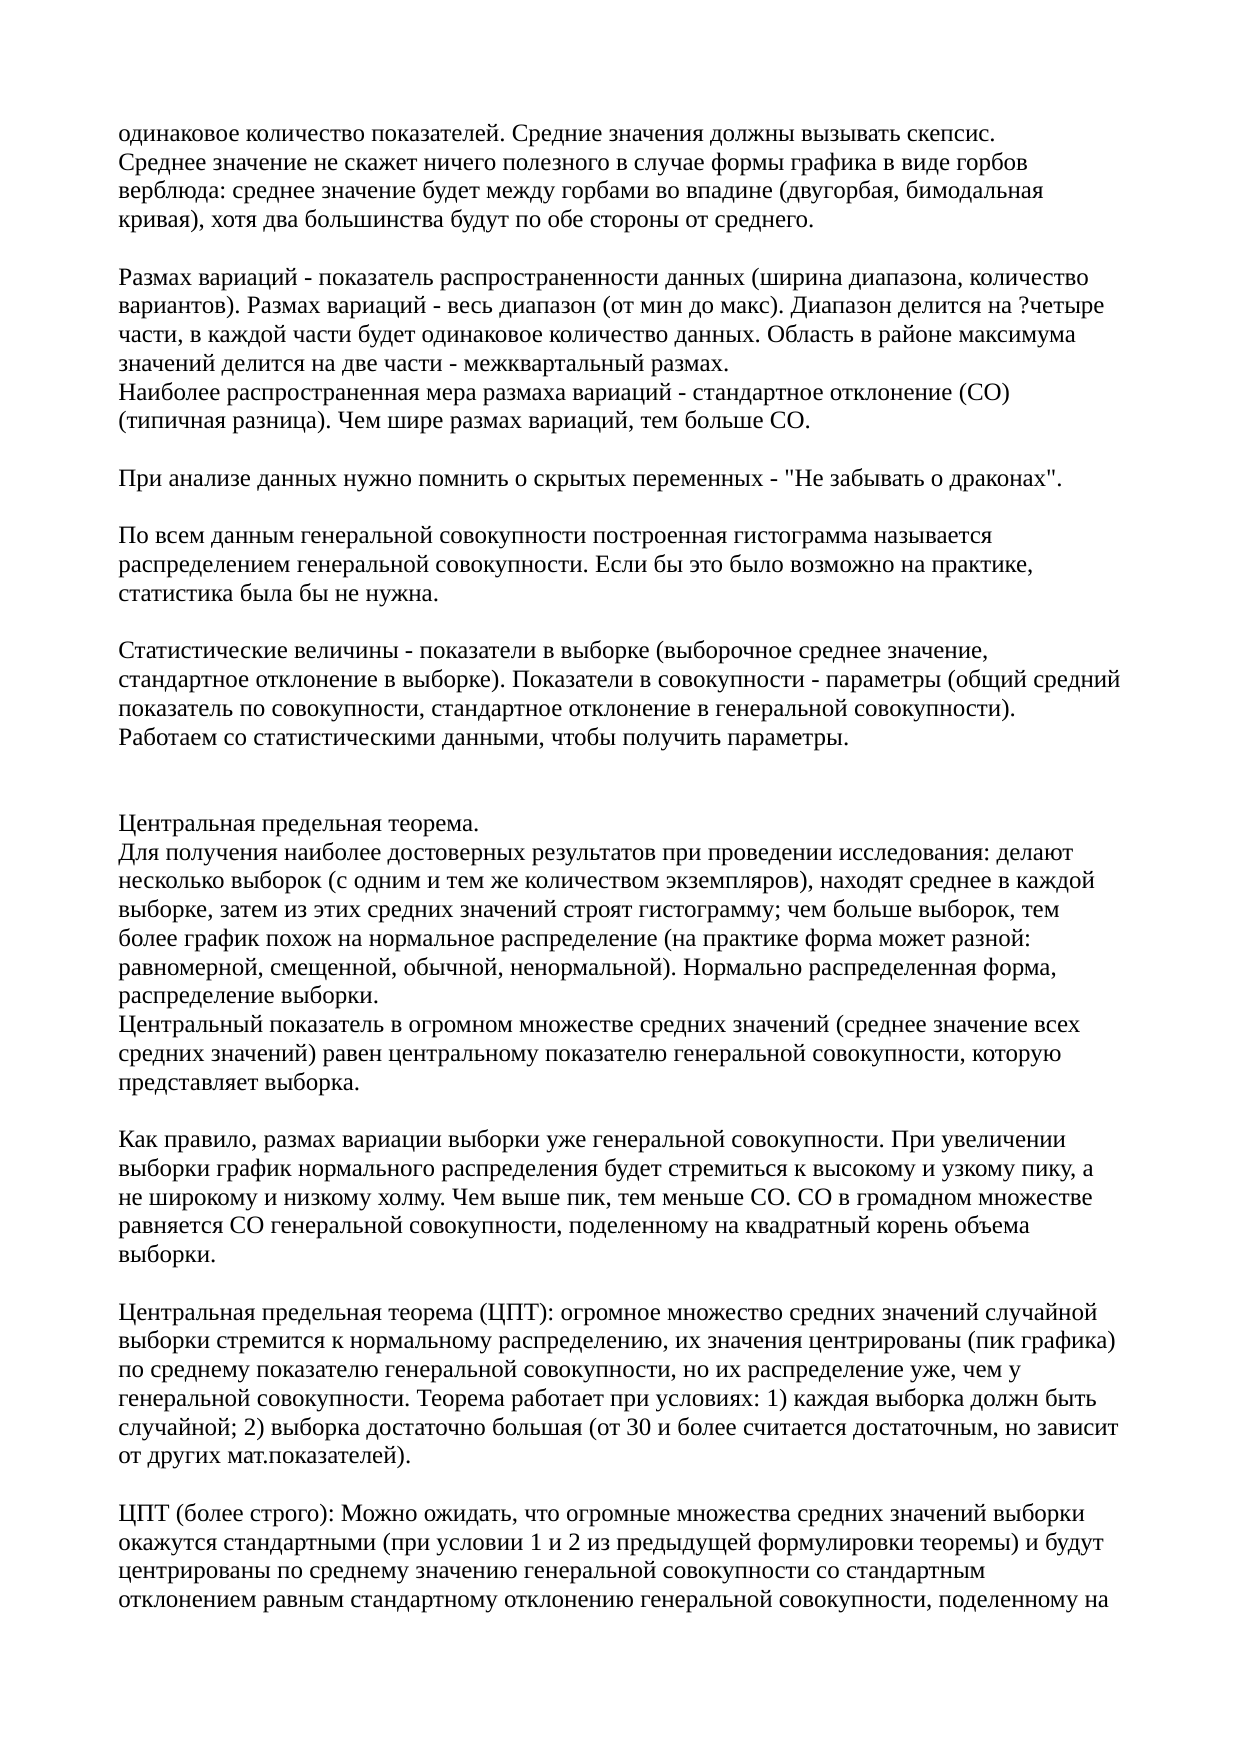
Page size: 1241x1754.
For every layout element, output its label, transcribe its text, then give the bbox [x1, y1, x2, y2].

text одинаковое количество показателей. Средние значения должны вызывать скепсис. [118, 118, 1122, 147]
text Наиболее распространенная мера размаха вариаций - стандартное отклонение (СО) (типичная разница). Чем шире размах вариаций, тем больше СО. [118, 377, 1122, 434]
text Центральный показатель в огромном множестве средних значений (среднее значение всех средних значений) равен центральному показателю генеральной совокупности, которую представляет выборка. [118, 1009, 1122, 1096]
text По всем данным генеральной совокупности построенная гистограмма называется распределением генеральной совокупности. Если бы это было возможно на практике, статистика была бы не нужна. [118, 521, 1122, 607]
text Статистические величины - показатели в выборке (выборочное среднее значение, стандартное отклонение в выборке). Показатели в совокупности - параметры (общий средний показатель по совокупности, стандартное отклонение в генеральной совокупности). [118, 636, 1122, 722]
text ЦПТ (более строго): Можно ожидать, что огромные множества средних значений выборки окажутся стандартными (при условии 1 и 2 из предыдущей формулировки теоремы) и будут центрированы по среднему значению генеральной совокупности со стандартным отклонением равным стандартному отклонению генеральной совокупности, поделенному на [118, 1498, 1122, 1613]
text Размах вариаций - показатель распространенности данных (ширина диапазона, количество вариантов). Размах вариаций - весь диапазон (от мин до макс). Диапазон делится на ?четыре части, в каждой части будет одинаковое количество данных. Область в районе максимума значений делится на две части - межквартальный размах. [118, 262, 1122, 377]
text Для получения наиболее достоверных результатов при проведении исследования: делают несколько выборок (с одним и тем же количеством экземпляров), находят среднее в каждой выборке, затем из этих средних значений строят гистограмму; чем больше выборок, тем более график похож на нормальное распределение (на практике форма может разной: равномерной, смещенной, обычной, ненормальной). Нормально распределенная форма, распределение выборки. [118, 837, 1122, 1009]
text Среднее значение не скажет ничего полезного в случае формы графика в виде горбов верблюда: среднее значение будет между горбами во впадине (двугорбая, бимодальная кривая), хотя два большинства будут по обе стороны от среднего. [118, 147, 1122, 233]
text Центральная предельная теорема. [118, 808, 1122, 837]
text Центральная предельная теорема (ЦПТ): огромное множество средних значений случайной выборки стремится к нормальному распределению, их значения центрированы (пик графика) по среднему показателю генеральной совокупности, но их распределение уже, чем у генеральной совокупности. Теорема работает при условиях: 1) каждая выборка должн быть случайной; 2) выборка достаточно большая (от 30 и более считается достаточным, но зависит от других мат.показателей). [118, 1297, 1122, 1469]
text При анализе данных нужно помнить о скрытых переменных - "Не забывать о драконах". [118, 463, 1122, 492]
text Работаем со статистическими данными, чтобы получить параметры. [118, 722, 1122, 751]
text Как правило, размах вариации выборки уже генеральной совокупности. При увеличении выборки график нормального распределения будет стремиться к высокому и узкому пику, а не широкому и низкому холму. Чем выше пик, тем меньше СО. СО в громадном множестве равняется СО генеральной совокупности, поделенному на квадратный корень объема выборки. [118, 1124, 1122, 1268]
